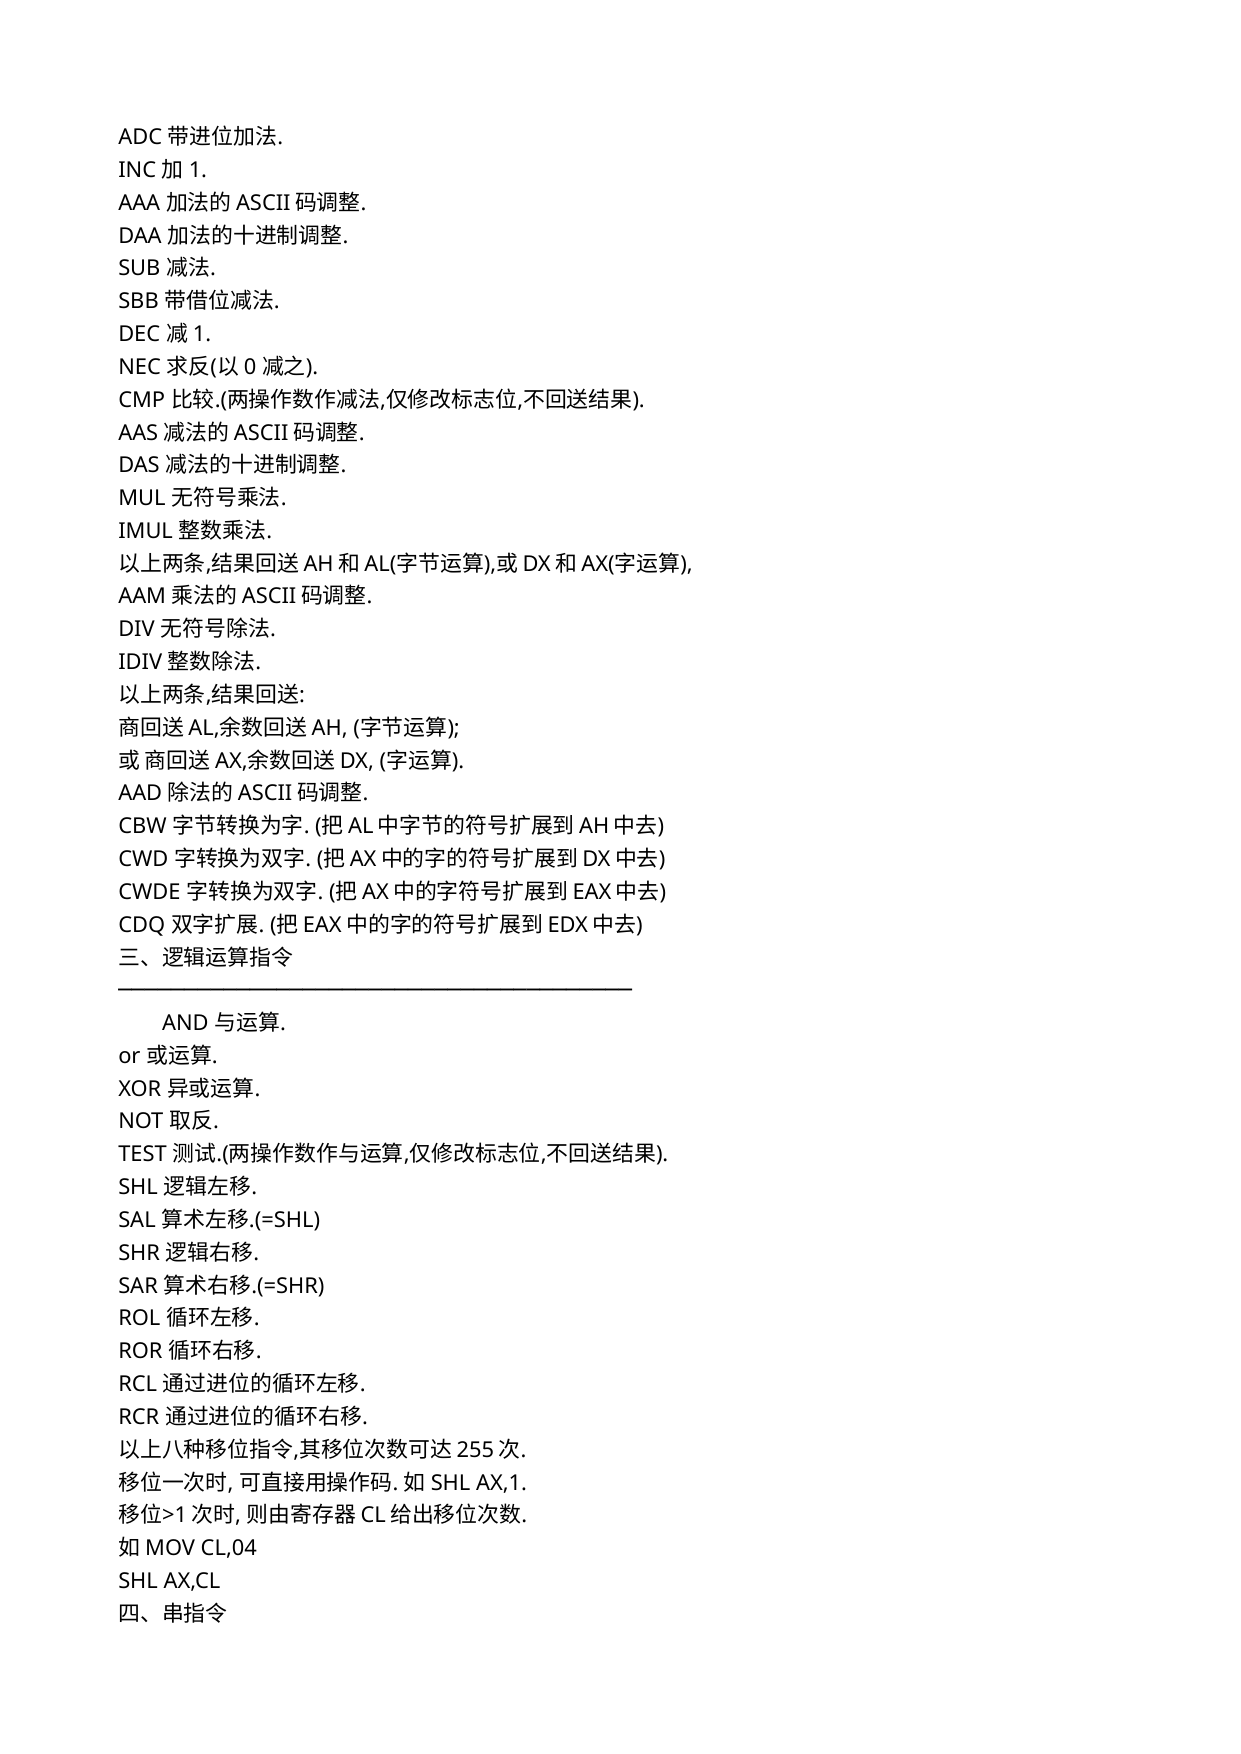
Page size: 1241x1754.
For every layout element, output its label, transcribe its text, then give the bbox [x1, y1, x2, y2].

text ADC 带进位加法. INC 加 1. AAA 加法的ASCII码调整. DAA 加法的十进制调整. SUB 减法. SBB 带借位减法. DEC 减 1. NEC 求反(以 0 减之). CMP 比较.(两操作数作减法,仅修改标志位,不回送结果). AAS 减法的ASCII码调整. DAS 减法的十进制调整. MUL 无符号乘法. IMUL 整数乘法. 以上两条,结果回送AH和AL(字节运算),或DX和AX(字运算), AAM 乘法的ASCII码调整. DIV 无符号除法. IDIV 整数除法. 以上两条,结果回送: 商回送AL,余数回送AH, (字节运算); 或 商回送AX,余数回送DX, (字运算). AAD 除法的ASCII码调整. CBW 字节转换为字. (把AL中字节的符号扩展到AH中去) CWD 字转换为双字. (把AX中的字的符号扩展到DX中去) CWDE 字转换为双字. (把AX中的字符号扩展到EAX中去) CDQ 双字扩展. (把EAX中的字的符号扩展到EDX中去) 三、逻辑运算指令 ─────────────────────────────────────── AND 与运算. or 或运算. XOR 异或运算. NOT 取反. TEST 测试.(两操作数作与运算,仅修改标志位,不回送结果). SHL 逻辑左移. SAL 算术左移.(=SHL) SHR 逻辑右移. SAR 算术右移.(=SHR) ROL 循环左移. ROR 循环右移. RCL 通过进位的循环左移. RCR 通过进位的循环右移. 以上八种移位指令,其移位次数可达255次. 移位一次时, 可直接用操作码. 如 SHL AX,1. 移位>1次时, 则由寄存器CL给出移位次数. 如 MOV CL,04 SHL AX,CL 四、串指令 [118, 118, 1122, 1627]
